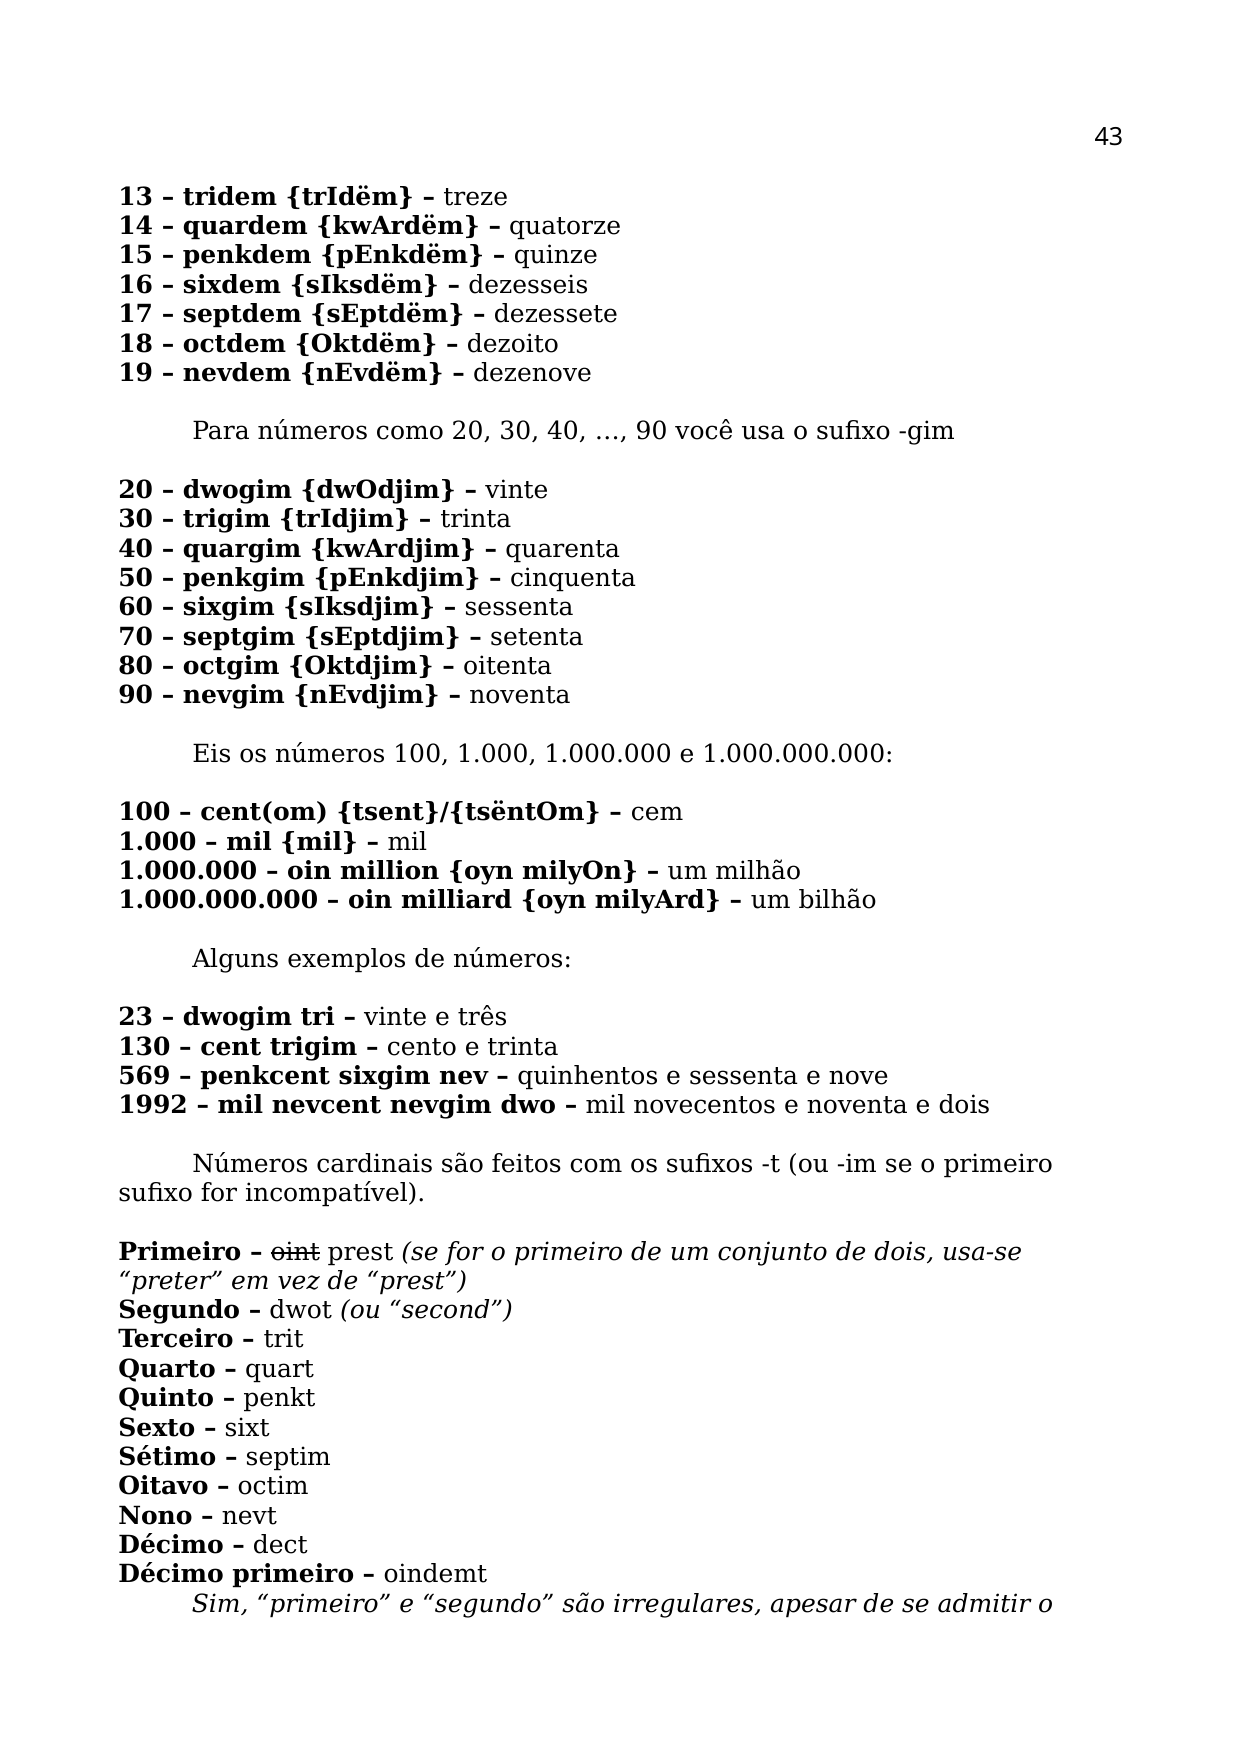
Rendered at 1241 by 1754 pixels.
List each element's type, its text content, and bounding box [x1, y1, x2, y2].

text 18 – octdem {Oktdëm} – dezoito [118, 328, 1123, 358]
text 1.000.000.000 – oin milliard {oyn milyArd} – um bilhão [118, 885, 1123, 915]
text Terceiro – trit [118, 1324, 1123, 1354]
text 1.000.000 – oin million {oyn milyOn} – um milhão [118, 856, 1123, 885]
text 14 – quardem {kwArdëm} – quatorze [118, 211, 1123, 240]
text 70 – septgim {sEptdjim} – setenta [118, 622, 1123, 651]
text 40 – quargim {kwArdjim} – quarenta [118, 533, 1123, 563]
text Segundo – dwot (ou “second”) [118, 1295, 1123, 1324]
text 60 – sixgim {sIksdjim} – sessenta [118, 592, 1123, 622]
text 100 – cent(om) {tsent}/{tsëntOm} – cem [118, 797, 1123, 827]
text Para números como 20, 30, 40, …, 90 você usa o sufixo -gim [118, 416, 1123, 446]
text Décimo – dect [118, 1530, 1123, 1559]
text Primeiro – oint prest (se for o primeiro de um conjunto de dois, usa-se “preter” em vez de “prest”) [118, 1236, 1123, 1295]
text 569 – penkcent sixgim nev – quinhentos e sessenta e nove [118, 1061, 1123, 1090]
text 1992 – mil nevcent nevgim dwo – mil novecentos e noventa e dois [118, 1090, 1123, 1120]
text 30 – trigim {trIdjim} – trinta [118, 504, 1123, 533]
text Décimo primeiro – oindemt [118, 1559, 1123, 1589]
text 23 – dwogim tri – vinte e três [118, 1002, 1123, 1032]
text Nono – nevt [118, 1501, 1123, 1530]
text Eis os números 100, 1.000, 1.000.000 e 1.000.000.000: [118, 739, 1123, 768]
text 15 – penkdem {pEnkdëm} – quinze [118, 240, 1123, 270]
text 50 – penkgim {pEnkdjim} – cinquenta [118, 563, 1123, 592]
text 16 – sixdem {sIksdëm} – dezesseis [118, 270, 1123, 299]
text 90 – nevgim {nEvdjim} – noventa [118, 680, 1123, 710]
text Oitavo – octim [118, 1471, 1123, 1501]
text 17 – septdem {sEptdëm} – dezessete [118, 299, 1123, 328]
text Sim, “primeiro” e “segundo” são irregulares, apesar de se admitir o [192, 1589, 1123, 1618]
text Sétimo – septim [118, 1442, 1123, 1471]
text 80 – octgim {Oktdjim} – oitenta [118, 651, 1123, 680]
text 19 – nevdem {nEvdëm} – dezenove [118, 358, 1123, 387]
text Quinto – penkt [118, 1383, 1123, 1412]
text Números cardinais são feitos com os sufixos -t (ou -im se o primeiro sufixo for incompatível). [118, 1149, 1123, 1207]
text 130 – cent trigim – cento e trinta [118, 1032, 1123, 1061]
text Quarto – quart [118, 1354, 1123, 1383]
text Sexto – sixt [118, 1412, 1123, 1442]
text 13 – tridem {trIdëm} – treze [118, 182, 1123, 211]
text 1.000 – mil {mil} – mil [118, 827, 1123, 856]
text Alguns exemplos de números: [118, 944, 1123, 973]
text 20 – dwogim {dwOdjim} – vinte [118, 475, 1123, 504]
